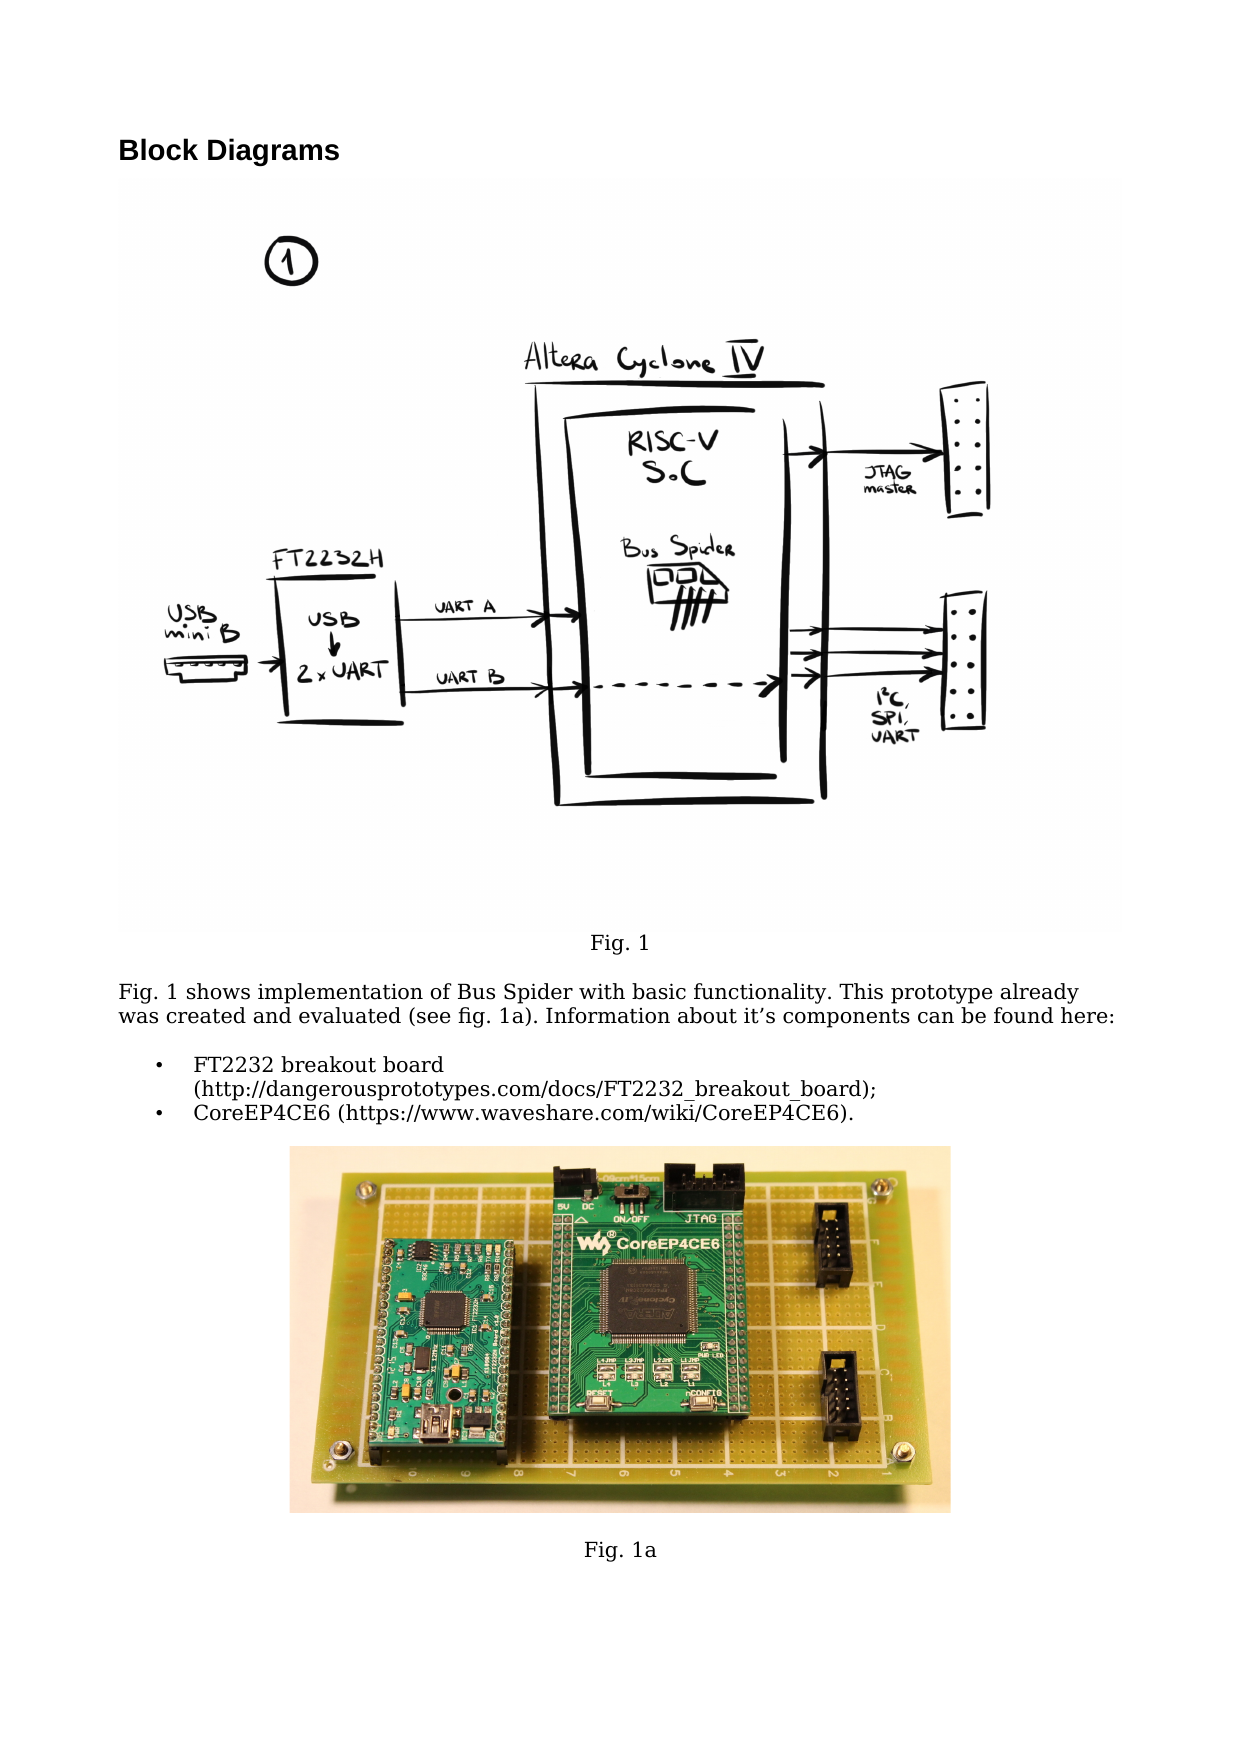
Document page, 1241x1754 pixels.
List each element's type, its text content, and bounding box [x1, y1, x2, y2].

text Fig. 1a [118, 1538, 1122, 1562]
subtitle Block Diagrams [118, 133, 1122, 166]
picture [118, 178, 1123, 932]
list CoreEP4CE6 (https://www.waveshare.com/wiki/CoreEP4CE6). [156, 1101, 1122, 1126]
picture [289, 1146, 951, 1513]
text Fig. 1 [118, 932, 1122, 956]
text Fig. 1 shows implementation of Bus Spider with basic functionality. This prototype already was created and evaluated (see fig. 1a). Information about it’s components can be found here: [118, 980, 1122, 1028]
list FT2232 breakout board (http://dangerousprototypes.com/docs/FT2232_breakout_board); [156, 1053, 1122, 1101]
